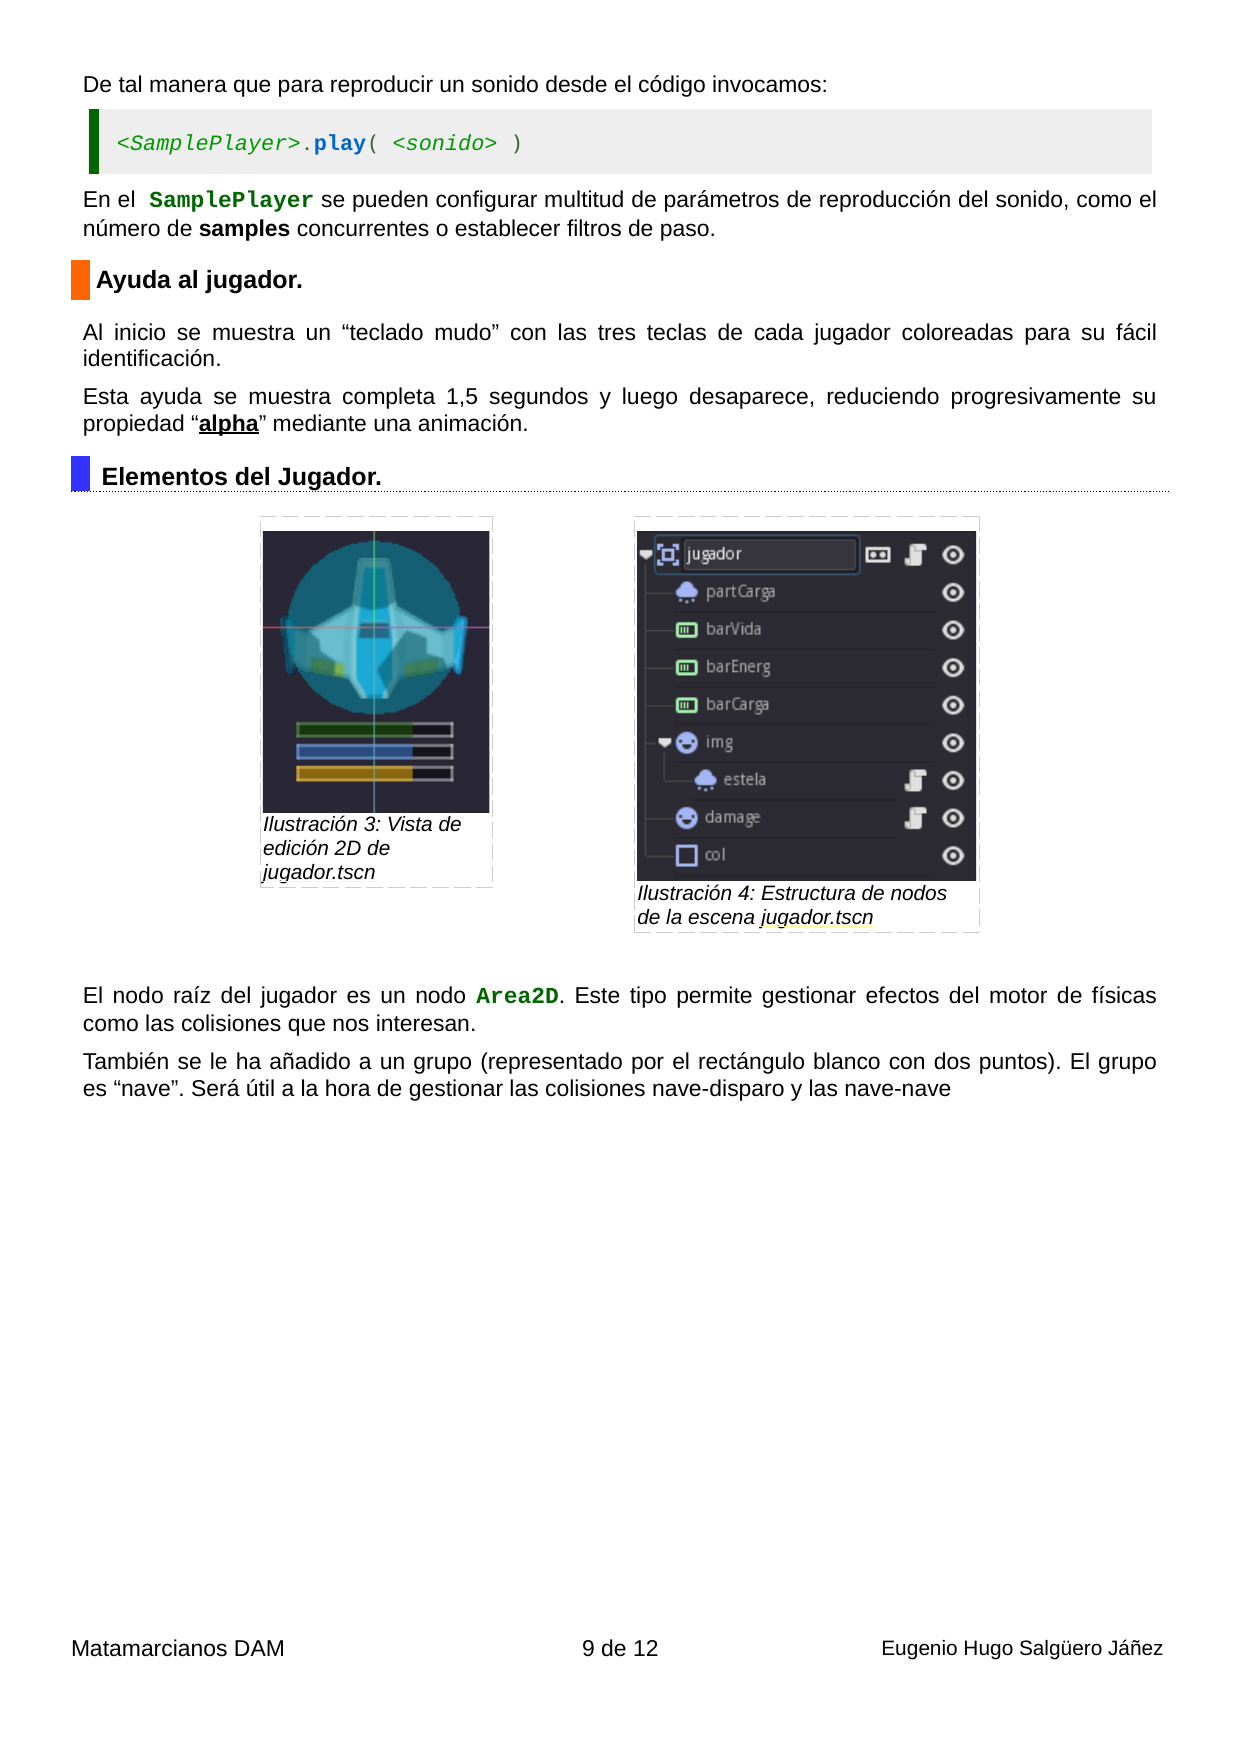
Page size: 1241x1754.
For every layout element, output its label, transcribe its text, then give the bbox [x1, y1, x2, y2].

text Al inicio se muestra un “teclado mudo” con las tres teclas de cada jugador coloreadas para su fácil identificación. [83, 319, 1158, 371]
text De tal manera que para reproducir un sonido desde el código invocamos: [83, 71, 1158, 97]
text Esta ayuda se muestra completa 1,5 segundos y luego desaparece, reduciendo progresivamente su propiedad “alpha” mediante una animación. [83, 383, 1158, 436]
text <SamplePlayer>.play( <sonido> ) [99, 109, 1152, 174]
text Ilustración 3: Vista de edición 2D de jugador.tscn [263, 813, 489, 884]
picture [637, 531, 977, 881]
picture [262, 531, 490, 813]
text También se le ha añadido a un grupo (representado por el rectángulo blanco con dos puntos). El grupo es “nave”. Será útil a la hora de gestionar las colisiones nave-disparo y las nave-nave [83, 1048, 1158, 1101]
text En el SamplePlayer se pueden configurar multitud de parámetros de reproducción del sonido, como el número de samples concurrentes o establecer filtros de paso. [83, 186, 1158, 241]
subtitle Ayuda al jugador. [71, 259, 1169, 300]
subtitle Elementos del Jugador. [90, 456, 1169, 491]
text Ilustración 4: Estructura de nodos de la escena jugador.tscn [637, 881, 976, 929]
text El nodo raíz del jugador es un nodo Area2D. Este tipo permite gestionar efectos del motor de físicas como las colisiones que nos interesan. [83, 982, 1158, 1036]
